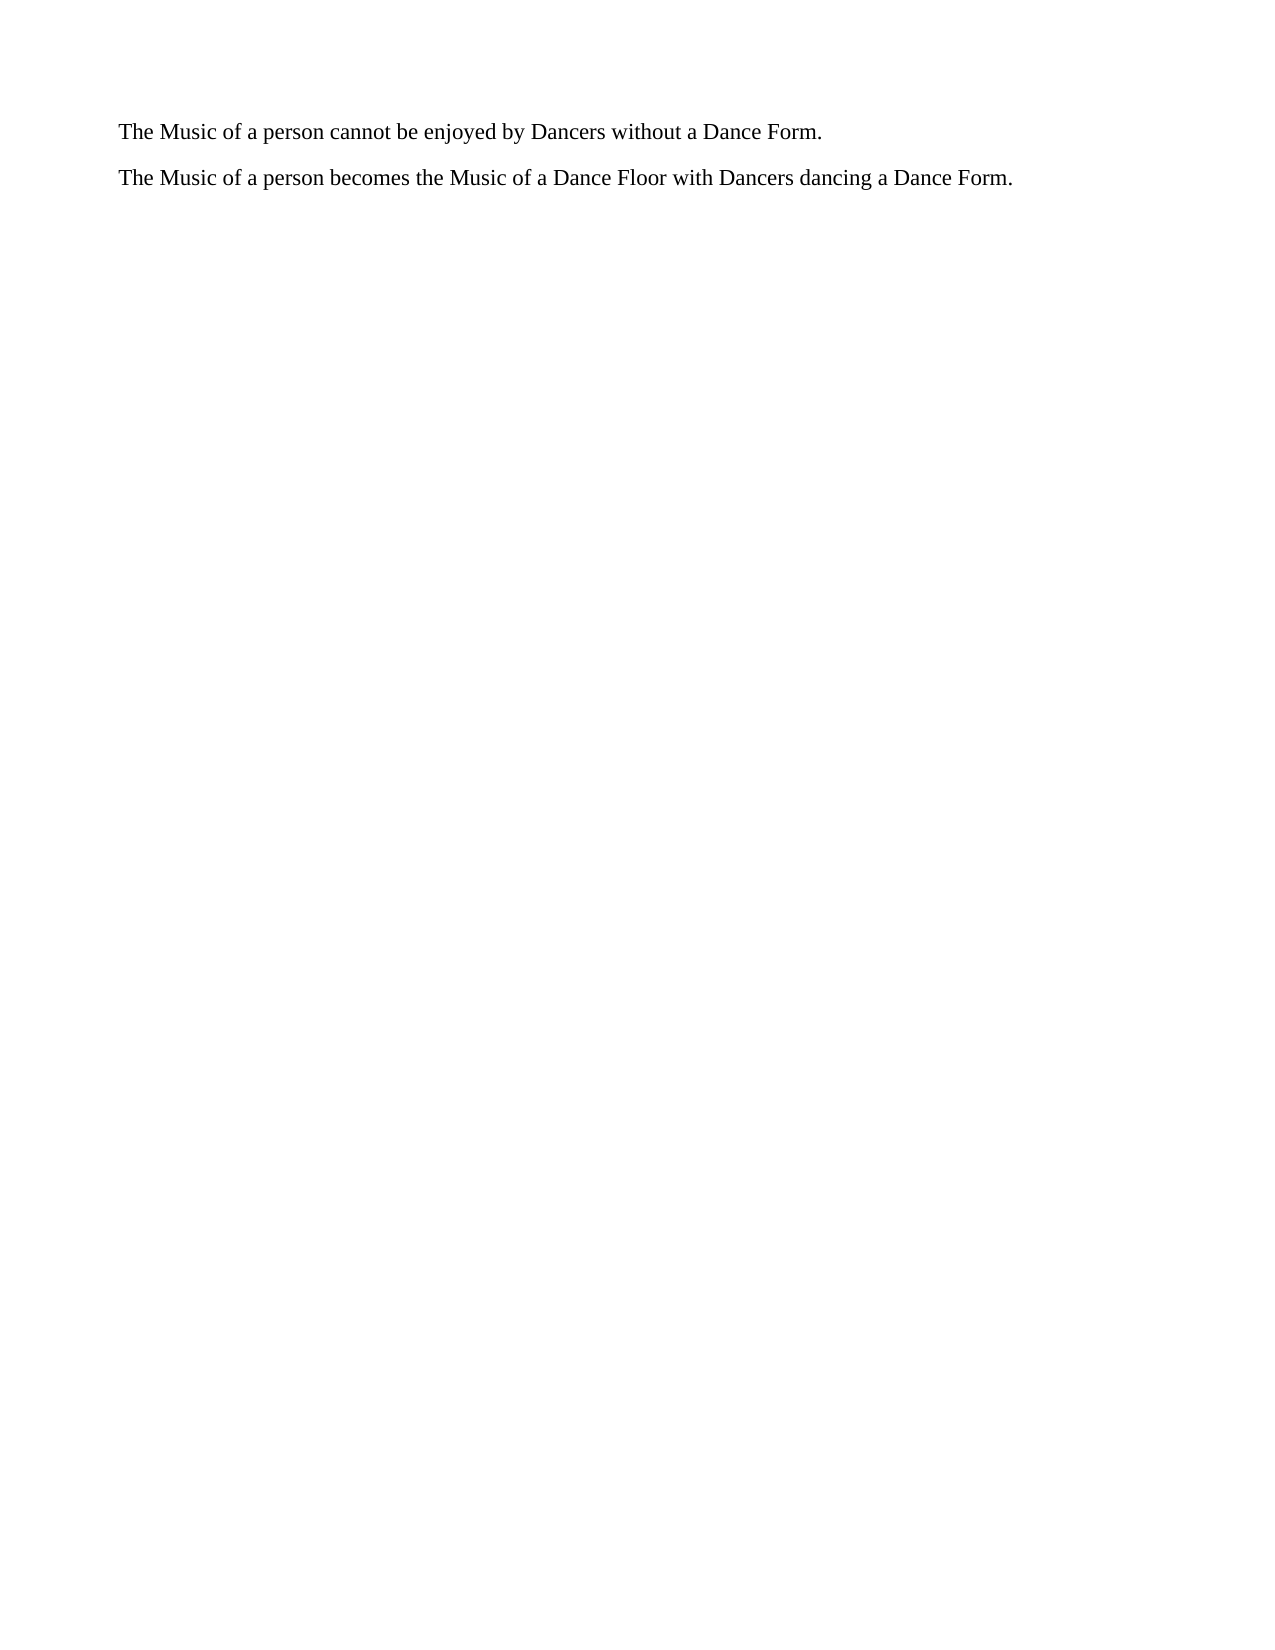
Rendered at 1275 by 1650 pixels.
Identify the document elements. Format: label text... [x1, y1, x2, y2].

text The Music of a person cannot be enjoyed by Dancers without a Dance Form. [118, 118, 1157, 144]
text The Music of a person becomes the Music of a Dance Floor with Dancers dancing a Dance Form. [118, 164, 1157, 191]
